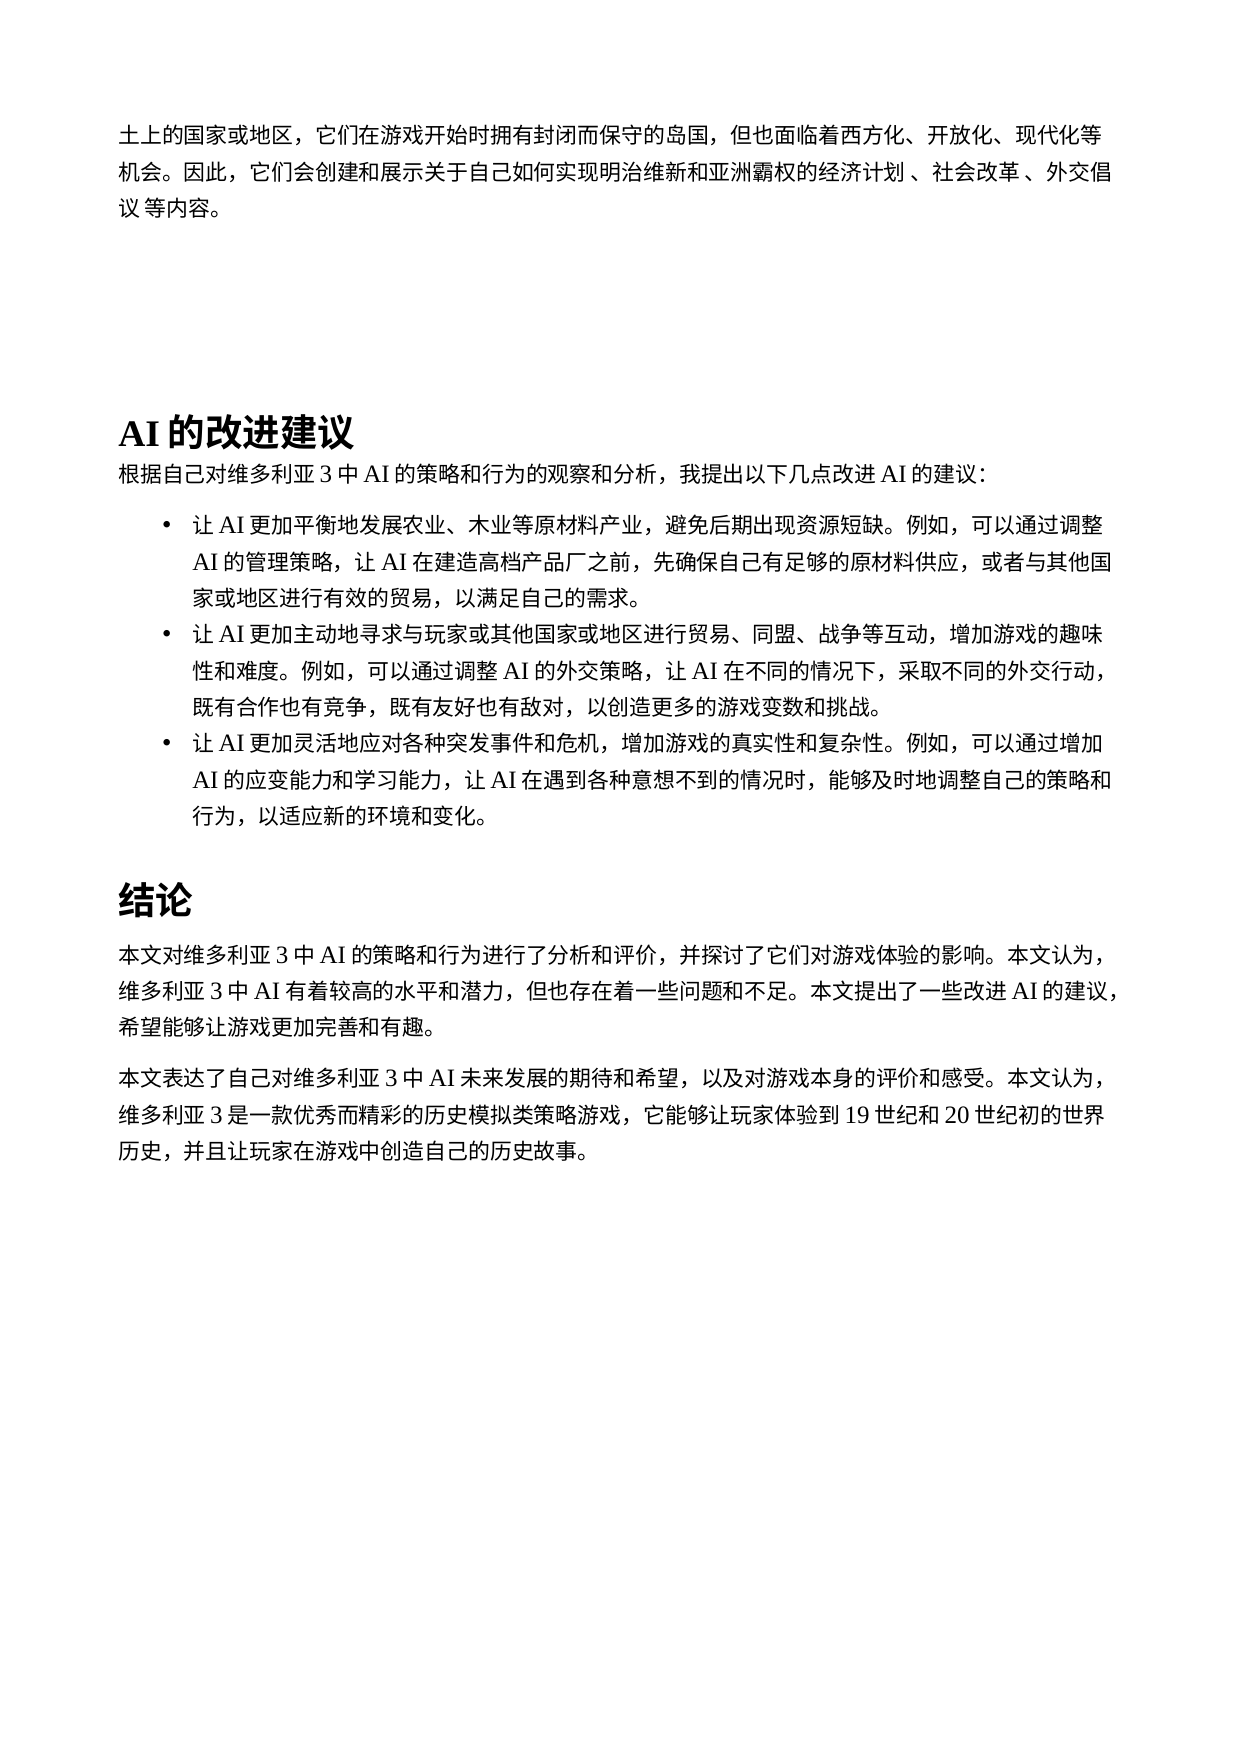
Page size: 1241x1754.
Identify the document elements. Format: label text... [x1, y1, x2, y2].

text 本文对维多利亚3中AI的策略和行为进行了分析和评价，并探讨了它们对游戏体验的影响。本文认为，维多利亚3中AI有着较高的水平和潜力，但也存在着一些问题和不足。本文提出了一些改进AI的建议，希望能够让游戏更加完善和有趣。 [118, 938, 1122, 1042]
text 土上的国家或地区，它们在游戏开始时拥有封闭而保守的岛国，但也面临着西方化、开放化、现代化等机会。因此，它们会创建和展示关于自己如何实现明治维新和亚洲霸权的经济计划 、社会改革 、外交倡议 等内容。 [118, 118, 1122, 222]
subtitle AI的改进建议 [118, 403, 1122, 457]
subtitle 结论 [118, 871, 1122, 925]
list 让AI更加灵活地应对各种突发事件和危机，增加游戏的真实性和复杂性。例如，可以通过增加AI的应变能力和学习能力，让AI在遇到各种意想不到的情况时，能够及时地调整自己的策略和行为，以适应新的环境和变化。 [162, 726, 1122, 831]
list 让AI更加平衡地发展农业、木业等原材料产业，避免后期出现资源短缺。例如，可以通过调整AI的管理策略，让AI在建造高档产品厂之前，先确保自己有足够的原材料供应，或者与其他国家或地区进行有效的贸易，以满足自己的需求。 [162, 508, 1122, 613]
text 根据自己对维多利亚3中AI的策略和行为的观察和分析，我提出以下几点改进AI的建议： [118, 457, 1122, 489]
text 本文表达了自己对维多利亚3中AI未来发展的期待和希望，以及对游戏本身的评价和感受。本文认为，维多利亚3是一款优秀而精彩的历史模拟类策略游戏，它能够让玩家体验到19世纪和20世纪初的世界历史，并且让玩家在游戏中创造自己的历史故事。 [118, 1061, 1122, 1166]
list 让AI更加主动地寻求与玩家或其他国家或地区进行贸易、同盟、战争等互动，增加游戏的趣味性和难度。例如，可以通过调整AI的外交策略，让AI在不同的情况下，采取不同的外交行动，既有合作也有竞争，既有友好也有敌对，以创造更多的游戏变数和挑战。 [162, 617, 1122, 722]
